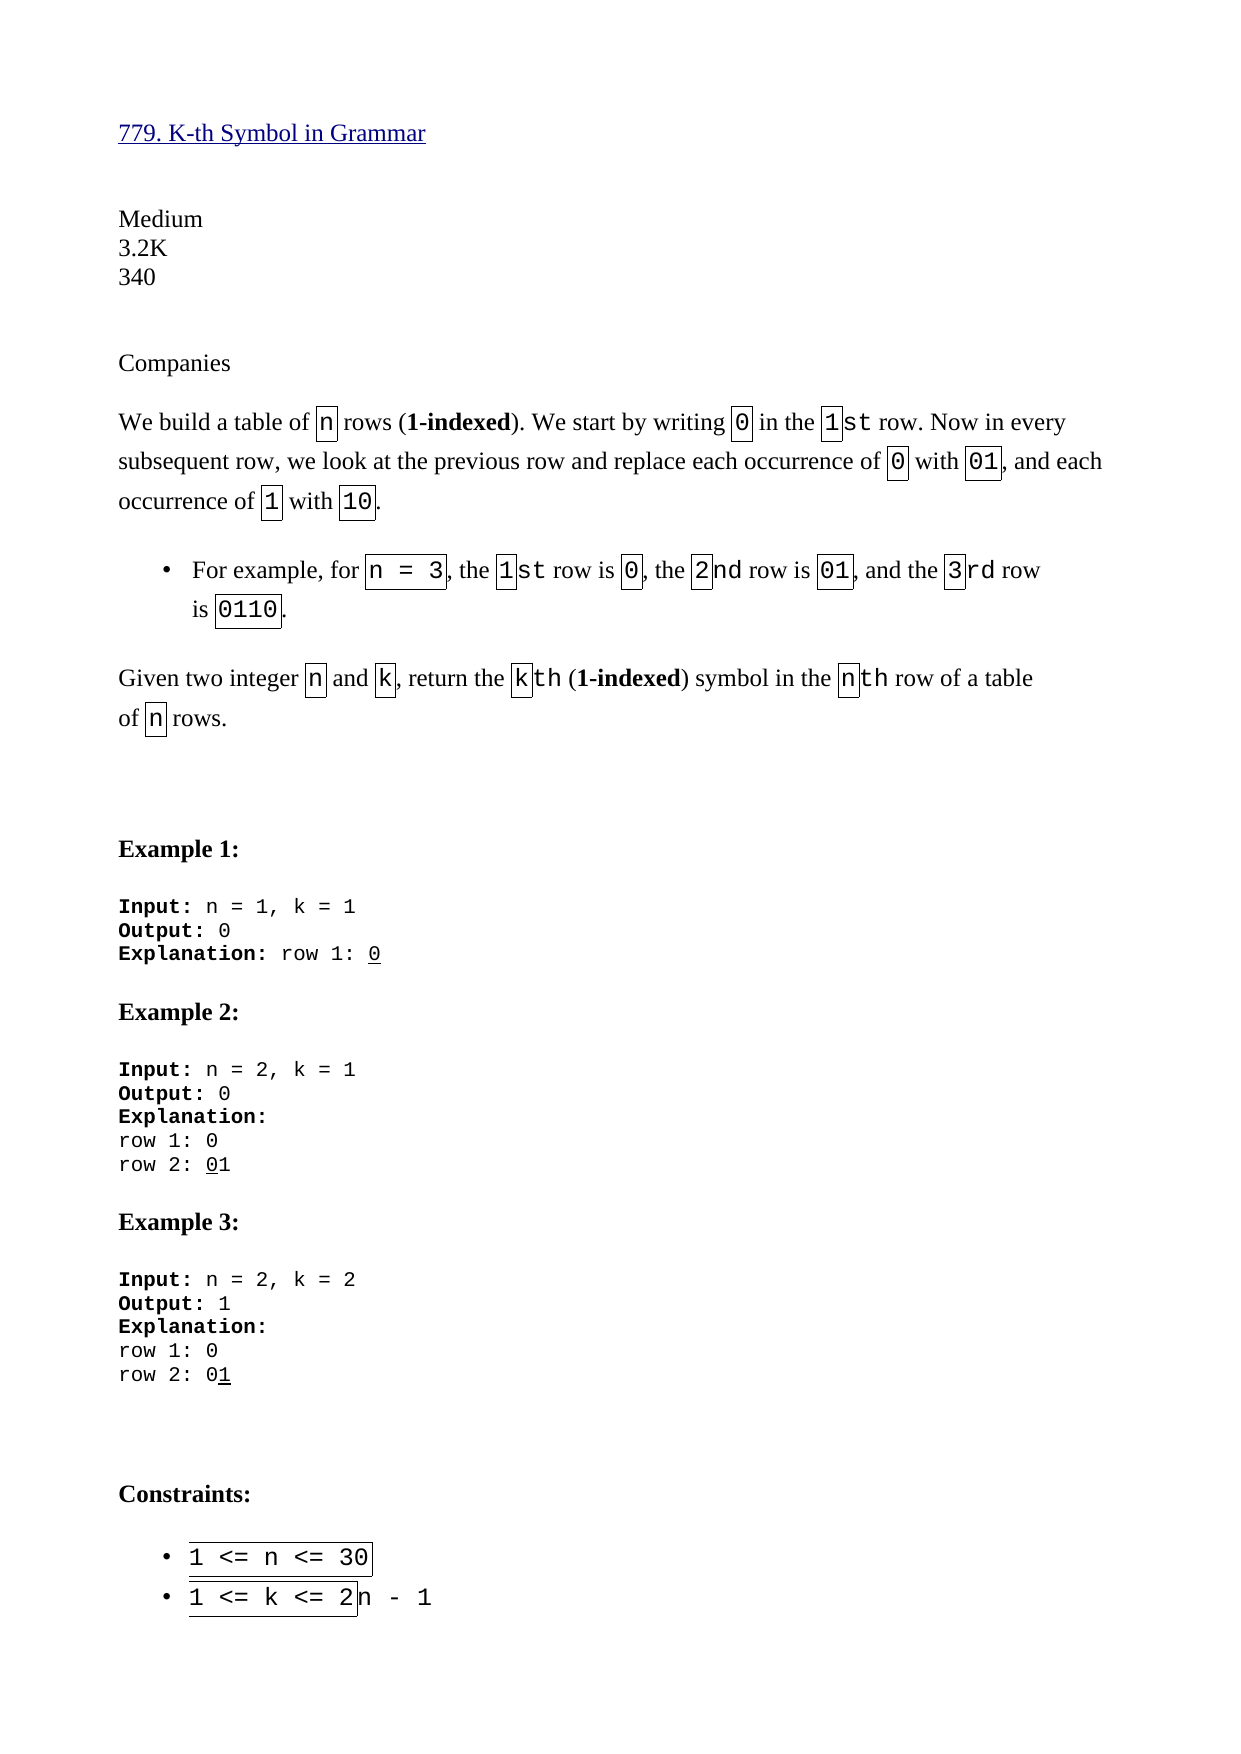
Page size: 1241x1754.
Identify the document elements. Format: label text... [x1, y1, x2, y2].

list 1 <= k <= 2n - 1 [358, 1581, 1122, 1616]
text row 1: 0 [118, 1130, 1122, 1154]
text Example 2: [118, 997, 1122, 1025]
text row 1: 0 [118, 1340, 1122, 1364]
text Output: 1 [118, 1293, 1122, 1317]
list 1 <= n <= 30 [162, 1542, 372, 1576]
text Example 1: [118, 834, 1122, 862]
text Example 3: [118, 1207, 1122, 1236]
list For example, for n = 3, the 1st row is 0, the 2nd row is 01, and the 3rd row is 0110. [162, 554, 1122, 628]
text Output: 0 [118, 920, 1122, 943]
text Input: n = 2, k = 1 [118, 1059, 1122, 1083]
text row 2: 01 [118, 1154, 1122, 1177]
text Explanation: [118, 1106, 1122, 1130]
text Input: n = 1, k = 1 [118, 896, 1122, 920]
text Input: n = 2, k = 2 [118, 1269, 1122, 1293]
text We build a table of n rows (1-indexed). We start by writing 0 in the 1st row. Now in every subsequent row, we look at the previous row and replace each occurrence of 0 with 01, and each occurrence of 1 with 10. [118, 406, 1122, 520]
text Output: 0 [118, 1083, 1122, 1106]
text Explanation: [118, 1317, 1122, 1340]
text 779. K-th Symbol in Grammar [118, 118, 1122, 147]
list [373, 1542, 1122, 1576]
text Explanation: row 1: 0 [118, 943, 1122, 967]
text 3.2K [118, 233, 1122, 262]
text Companies [118, 348, 1122, 377]
text Medium [118, 204, 1122, 233]
text 340 [118, 262, 1122, 291]
text row 2: 01 [118, 1364, 1122, 1387]
list 1 <= k <= 2n - 1 [162, 1581, 357, 1616]
text Given two integer n and k, return the kth (1-indexed) symbol in the nth row of a table of n rows. [118, 663, 1122, 737]
text Constraints: [118, 1479, 1122, 1508]
